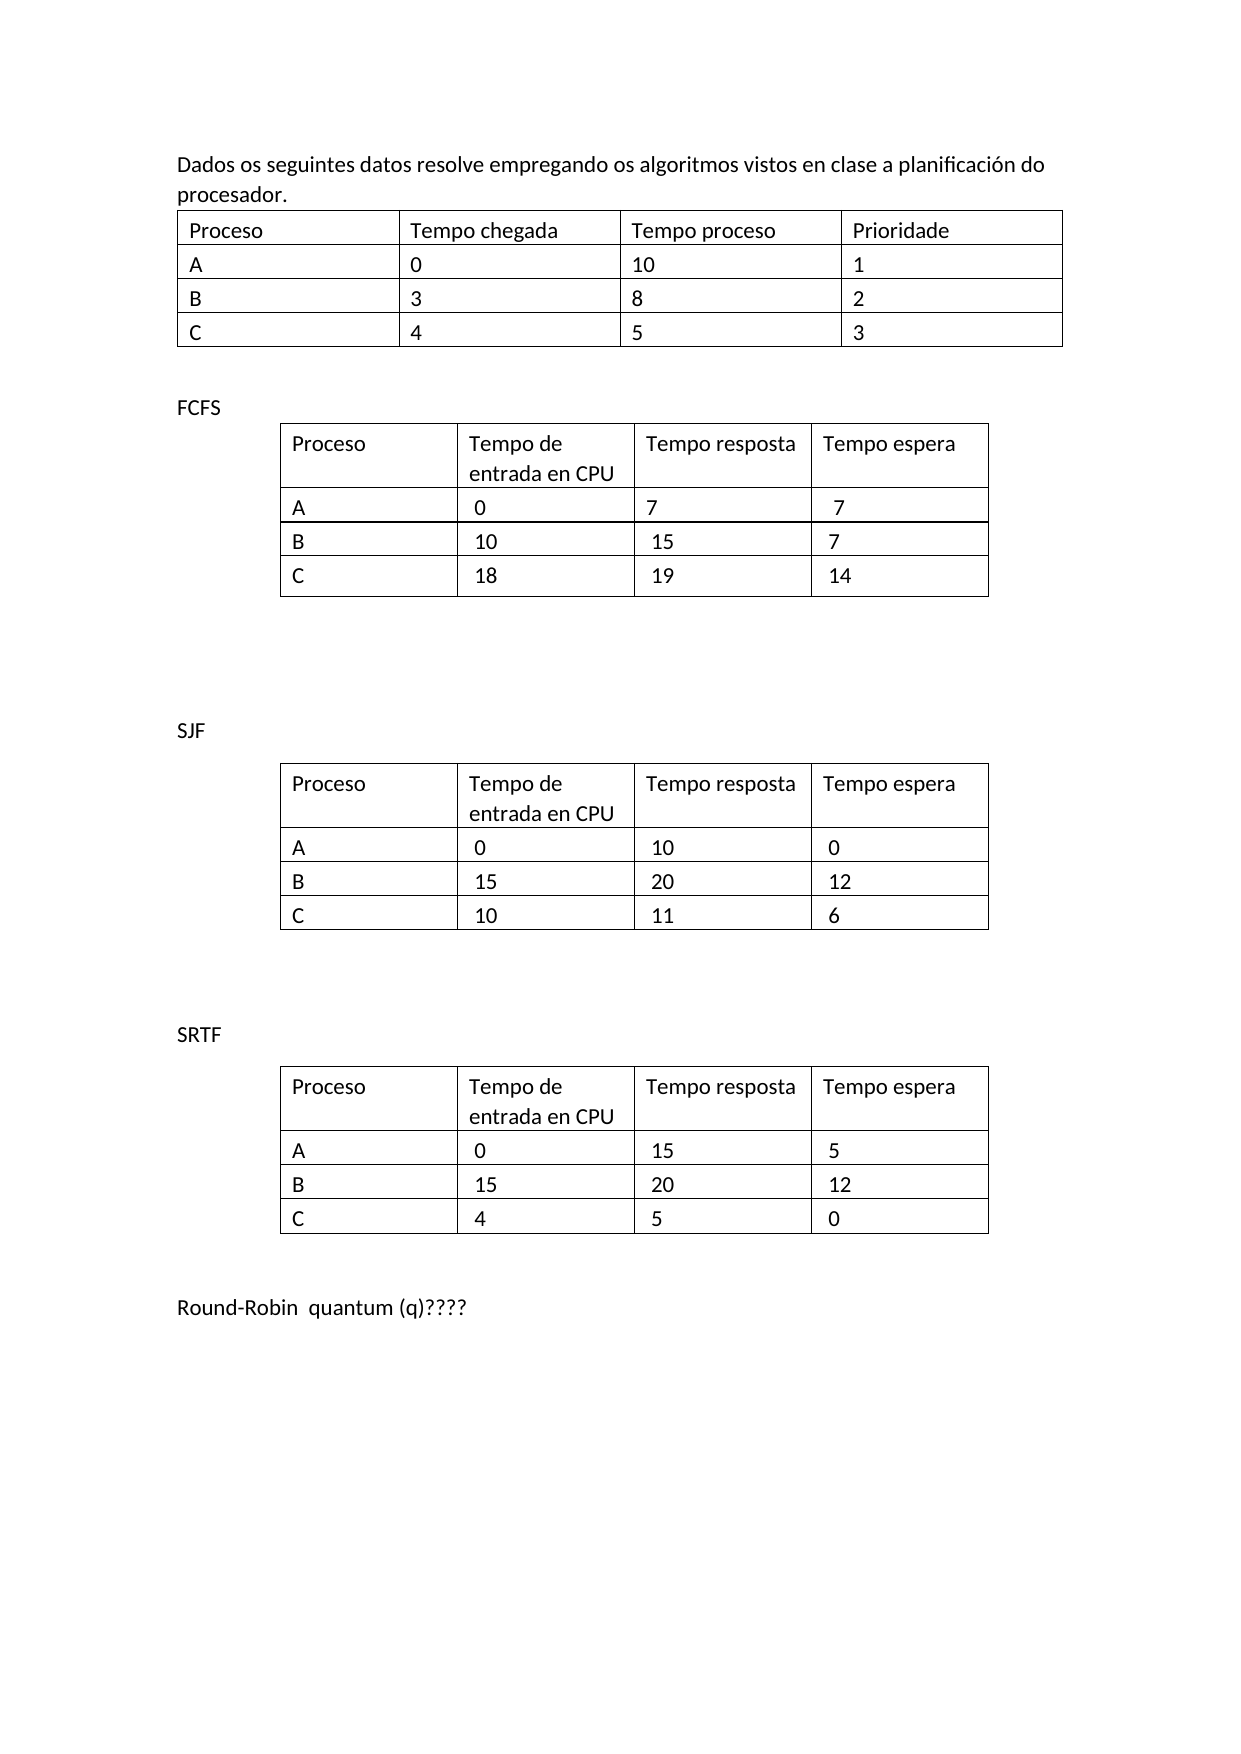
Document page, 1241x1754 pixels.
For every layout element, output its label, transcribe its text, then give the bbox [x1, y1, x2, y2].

table_cell 3 [842, 313, 1062, 346]
table_cell 0 [400, 245, 620, 278]
table_cell B [281, 1165, 457, 1198]
table_cell 15 [635, 523, 811, 555]
table_header Proceso [281, 764, 457, 827]
table_cell 2 [842, 279, 1062, 312]
table_header Tempo espera [812, 1067, 988, 1130]
table_header Tempo chegada [400, 211, 620, 244]
table_cell A [281, 828, 457, 861]
table_cell 19 [635, 556, 811, 596]
table_header Tempo proceso [621, 211, 841, 244]
table_header Tempo resposta [635, 1067, 811, 1130]
table_cell 5 [621, 313, 841, 346]
table_cell 20 [635, 1165, 811, 1198]
table_header Tempo de entrada en CPU [458, 764, 634, 827]
table_cell 15 [458, 862, 634, 895]
text SRTF [177, 1020, 1047, 1048]
table_cell B [178, 279, 399, 312]
table_cell 0 [812, 1199, 988, 1232]
table_cell 10 [635, 828, 811, 861]
table_cell 7 [812, 523, 988, 555]
table_cell 12 [812, 862, 988, 895]
table_cell 10 [458, 523, 634, 555]
table_cell 0 [458, 488, 634, 521]
text Round-Robin quantum (q)???? [177, 1293, 1047, 1321]
table_cell 0 [812, 828, 988, 861]
text FCFS [177, 393, 1047, 421]
table_header Tempo resposta [635, 424, 811, 487]
table_cell 1 [842, 245, 1062, 278]
table_header Proceso [281, 1067, 457, 1130]
text SJF [177, 716, 1047, 744]
table_cell 15 [635, 1131, 811, 1164]
table_cell 5 [635, 1199, 811, 1232]
text Dados os seguintes datos resolve empregando os algoritmos vistos en clase a planificación do procesador. [177, 150, 1047, 208]
table_cell A [281, 488, 457, 521]
table_cell C [281, 896, 457, 929]
table_cell 7 [635, 488, 811, 521]
table_cell 10 [621, 245, 841, 278]
table_cell 3 [400, 279, 620, 312]
table_cell A [178, 245, 399, 278]
table_cell A [281, 1131, 457, 1164]
table_cell 14 [812, 556, 988, 596]
table_header Proceso [178, 211, 399, 244]
table_cell 20 [635, 862, 811, 895]
table_cell 0 [458, 828, 634, 861]
table_cell B [281, 523, 457, 555]
table_header Tempo espera [812, 764, 988, 827]
table_cell 12 [812, 1165, 988, 1198]
table_cell 8 [621, 279, 841, 312]
table_cell B [281, 862, 457, 895]
table_cell C [281, 1199, 457, 1232]
table_cell 18 [458, 556, 634, 596]
table_header Tempo de entrada en CPU [458, 1067, 634, 1130]
table_cell 0 [458, 1131, 634, 1164]
table_cell 11 [635, 896, 811, 929]
table_header Prioridade [842, 211, 1062, 244]
table_cell 4 [458, 1199, 634, 1232]
table_cell 10 [458, 896, 634, 929]
table_cell 6 [812, 896, 988, 929]
table_cell C [178, 313, 399, 346]
table_cell 15 [458, 1165, 634, 1198]
table_header Tempo espera [812, 424, 988, 487]
table_cell 4 [400, 313, 620, 346]
table_cell 7 [812, 488, 988, 521]
table_cell C [281, 556, 457, 596]
table_header Tempo resposta [635, 764, 811, 827]
table_header Tempo de entrada en CPU [458, 424, 634, 487]
table_header Proceso [281, 424, 457, 487]
table_cell 5 [812, 1131, 988, 1164]
